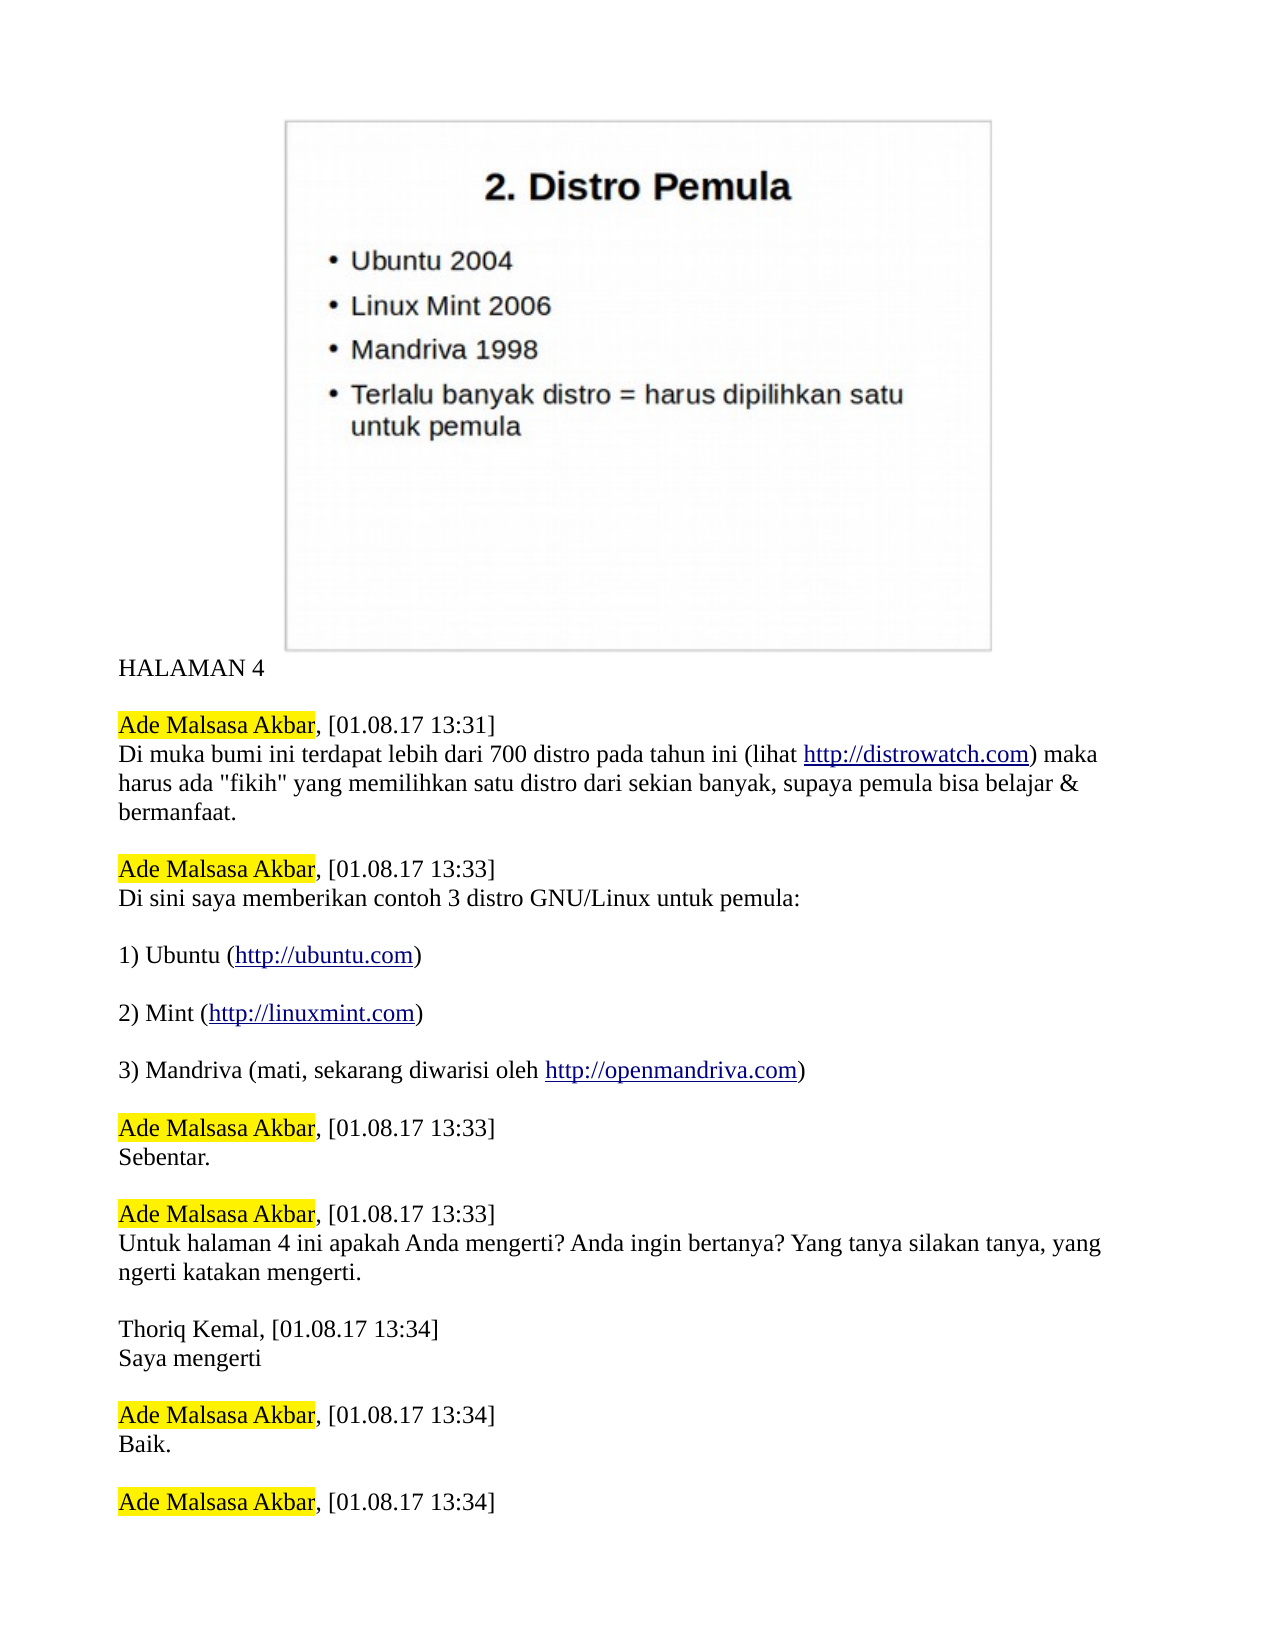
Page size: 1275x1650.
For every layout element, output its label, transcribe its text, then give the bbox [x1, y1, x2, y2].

text Untuk halaman 4 ini apakah Anda mengerti? Anda ingin bertanya? Yang tanya silakan tanya, yang ngerti katakan mengerti. [118, 1228, 1157, 1286]
text Baik. [118, 1429, 1157, 1458]
picture [282, 118, 993, 654]
text Ade Malsasa Akbar, [01.08.17 13:31] [118, 711, 1157, 739]
text Di sini saya memberikan contoh 3 distro GNU/Linux untuk pemula: [118, 883, 1157, 912]
text Ade Malsasa Akbar, [01.08.17 13:33] [118, 854, 1157, 883]
text Di muka bumi ini terdapat lebih dari 700 distro pada tahun ini (lihat http://distrowatch.com) maka harus ada "fikih" yang memilihkan satu distro dari sekian banyak, supaya pemula bisa belajar & bermanfaat. [118, 739, 1157, 826]
text 2) Mint (http://linuxmint.com) [118, 998, 1157, 1027]
text Ade Malsasa Akbar, [01.08.17 13:34] [118, 1487, 1157, 1516]
text Ade Malsasa Akbar, [01.08.17 13:34] [118, 1401, 1157, 1429]
text 1) Ubuntu (http://ubuntu.com) [118, 941, 1157, 969]
text HALAMAN 4 [118, 118, 1157, 682]
text Sebentar. [118, 1142, 1157, 1171]
text Ade Malsasa Akbar, [01.08.17 13:33] [118, 1199, 1157, 1228]
text Thoriq Kemal, [01.08.17 13:34] [118, 1314, 1157, 1343]
text Ade Malsasa Akbar, [01.08.17 13:33] [118, 1113, 1157, 1142]
text Saya mengerti [118, 1343, 1157, 1372]
text 3) Mandriva (mati, sekarang diwarisi oleh http://openmandriva.com) [118, 1056, 1157, 1084]
